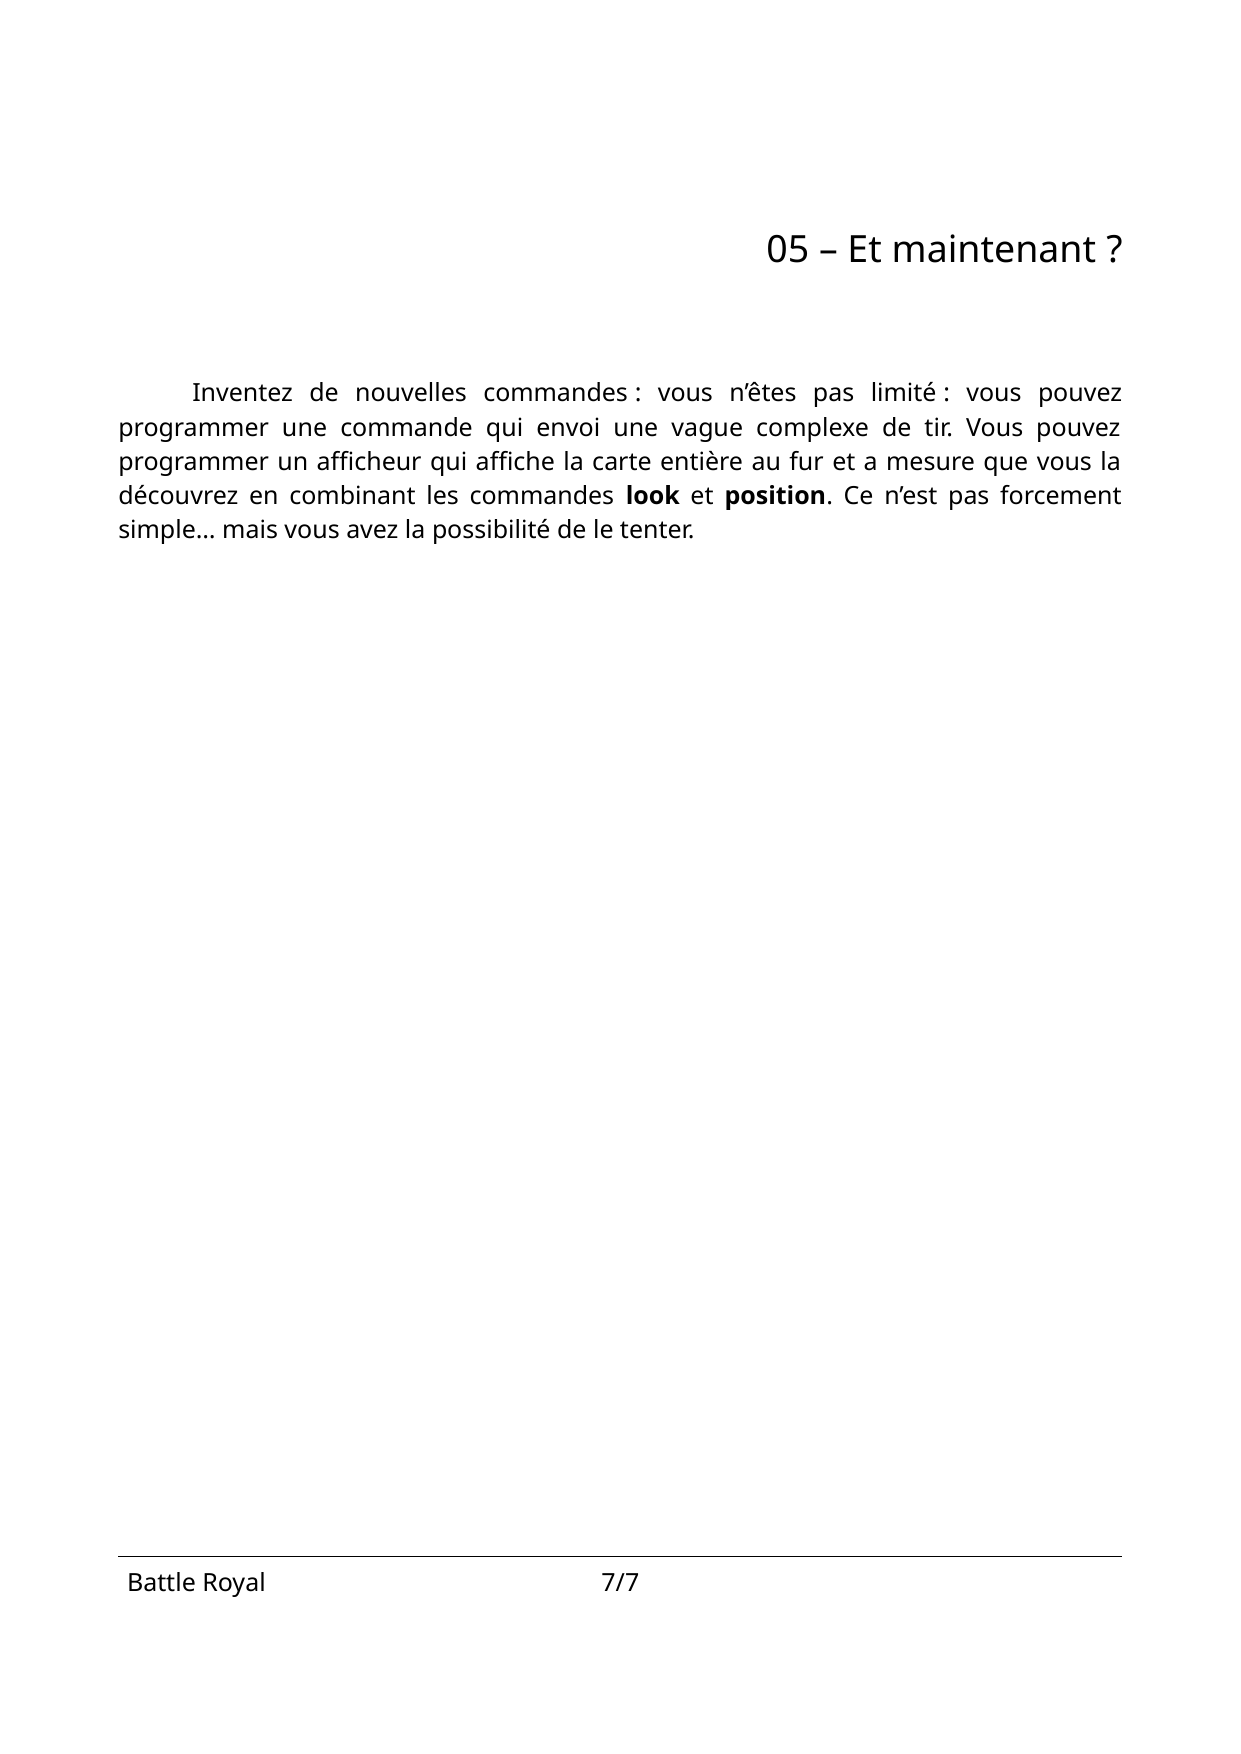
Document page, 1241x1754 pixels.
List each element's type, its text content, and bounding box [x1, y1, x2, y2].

text Inventez de nouvelles commandes : vous n’êtes pas limité : vous pouvez programmer une commande qui envoi une vague complexe de tir. Vous pouvez programmer un afficheur qui affiche la carte entière au fur et a mesure que vous la découvrez en combinant les commandes look et position. Ce n’est pas forcement simple… mais vous avez la possibilité de le tenter. [118, 375, 1122, 545]
text 05 – Et maintenant ? [118, 222, 1122, 273]
